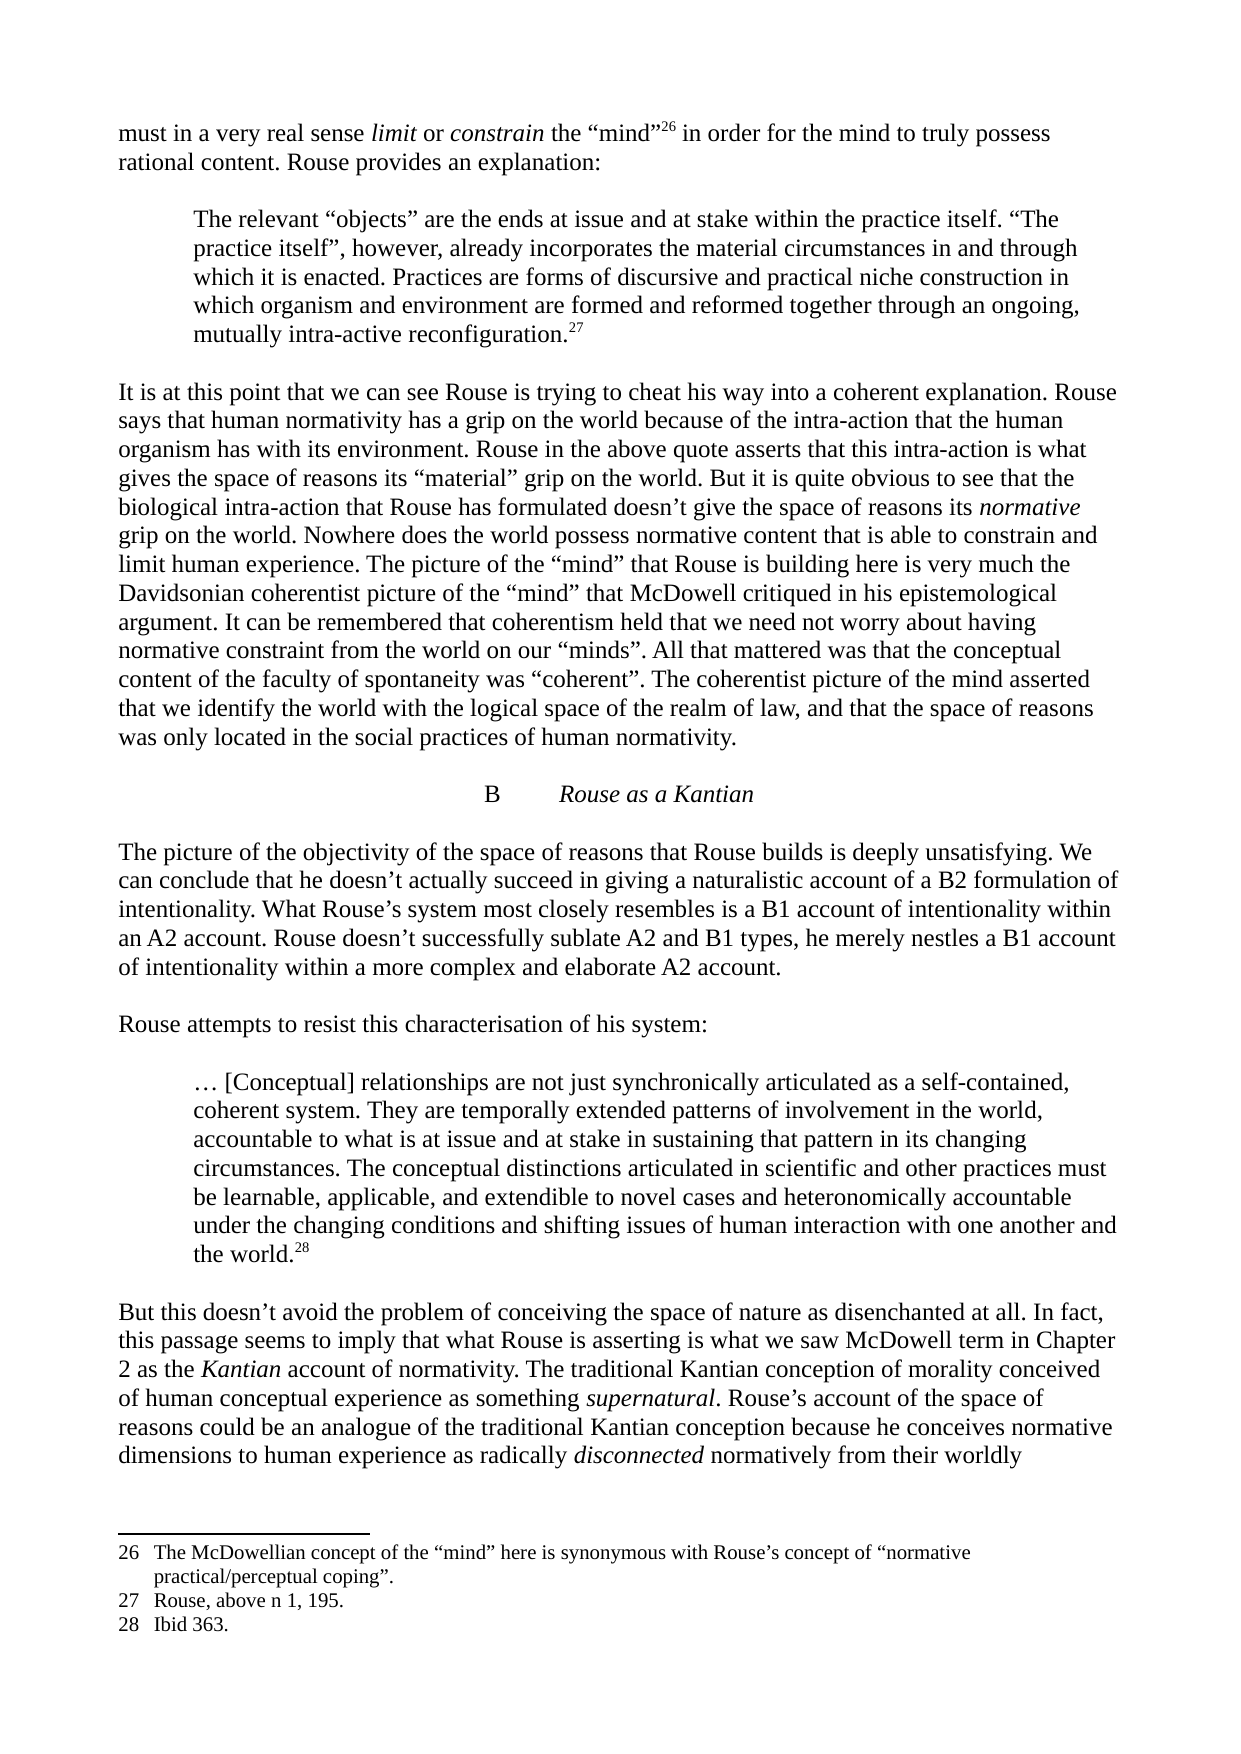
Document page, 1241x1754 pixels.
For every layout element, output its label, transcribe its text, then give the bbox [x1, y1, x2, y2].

text The relevant “objects” are the ends at issue and at stake within the practice itself. “The practice itself”, however, already incorporates the material circumstances in and through which it is enacted. Practices are forms of discursive and practical niche construction in which organism and environment are formed and reformed together through an ongoing, mutually intra-active reconfiguration. [193, 204, 1122, 348]
text B Rouse as a Kantian [118, 779, 1122, 808]
text Ibid 363. [118, 1612, 1122, 1636]
text The McDowellian concept of the “mind” here is synonymous with Rouse’s concept of “normative practical/perceptual coping”. [118, 1539, 1122, 1588]
text But this doesn’t avoid the problem of conceiving the space of nature as disenchanted at all. In fact, this passage seems to imply that what Rouse is asserting is what we saw McDowell term in Chapter 2 as the Kantian account of normativity. The traditional Kantian conception of morality conceived of human conceptual experience as something supernatural. Rouse’s account of the space of reasons could be an analogue of the traditional Kantian conception because he conceives normative dimensions to human experience as radically disconnected normatively from their worldly [118, 1297, 1122, 1469]
text The picture of the objectivity of the space of reasons that Rouse builds is deeply unsatisfying. We can conclude that he doesn’t actually succeed in giving a naturalistic account of a B2 formulation of intentionality. What Rouse’s system most closely resembles is a B1 account of intentionality within an A2 account. Rouse doesn’t successfully sublate A2 and B1 types, he merely nestles a B1 account of intentionality within a more complex and elaborate A2 account. [118, 837, 1122, 981]
text It is at this point that we can see Rouse is trying to cheat his way into a coherent explanation. Rouse says that human normativity has a grip on the world because of the intra-action that the human organism has with its environment. Rouse in the above quote asserts that this intra-action is what gives the space of reasons its “material” grip on the world. But it is quite obvious to see that the biological intra-action that Rouse has formulated doesn’t give the space of reasons its normative grip on the world. Nowhere does the world possess normative content that is able to constrain and limit human experience. The picture of the “mind” that Rouse is building here is very much the Davidsonian coherentist picture of the “mind” that McDowell critiqued in his epistemological argument. It can be remembered that coherentism held that we need not worry about having normative constraint from the world on our “minds”. All that mattered was that the conceptual content of the faculty of spontaneity was “coherent”. The coherentist picture of the mind asserted that we identify the world with the logical space of the realm of law, and that the space of reasons was only located in the social practices of human normativity. [118, 377, 1122, 751]
text Rouse attempts to resist this characterisation of his system: [118, 1009, 1122, 1038]
text Rouse, above n 1, 195. [118, 1588, 1122, 1612]
text must in a very real sense limit or constrain the “mind” in order for the mind to truly possess rational content. Rouse provides an explanation: [118, 118, 1122, 176]
text … [Conceptual] relationships are not just synchronically articulated as a self-contained, coherent system. They are temporally extended patterns of involvement in the world, accountable to what is at issue and at stake in sustaining that pattern in its changing circumstances. The conceptual distinctions articulated in scientific and other practices must be learnable, applicable, and extendible to novel cases and heteronomically accountable under the changing conditions and shifting issues of human interaction with one another and the world. [193, 1067, 1122, 1268]
